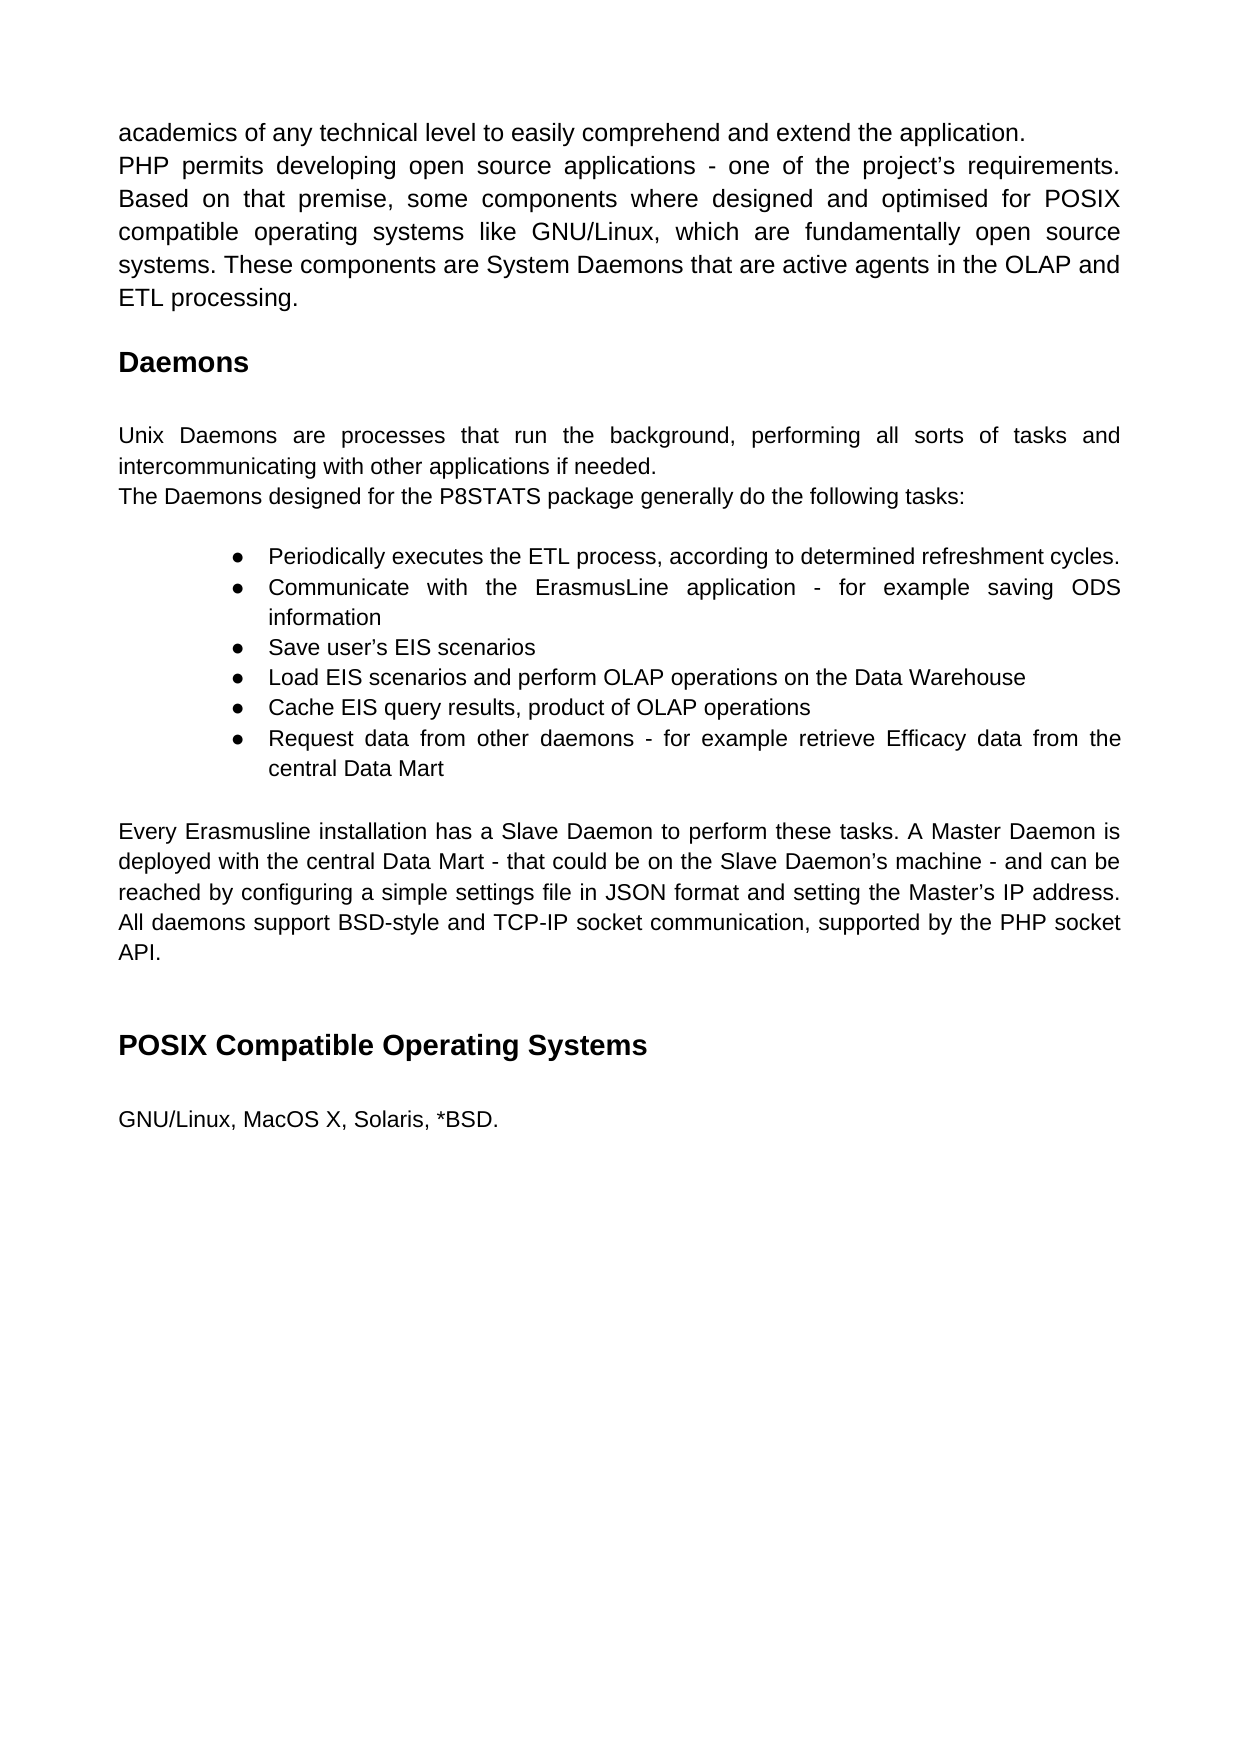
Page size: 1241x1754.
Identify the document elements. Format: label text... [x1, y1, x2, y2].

list Load EIS scenarios and perform OLAP operations on the Data Warehouse [231, 664, 1122, 691]
list Periodically executes the ETL process, according to determined refreshment cycles. [231, 543, 1122, 570]
subtitle POSIX Compatible Operating Systems [118, 1028, 1122, 1062]
text Unix Daemons are processes that run the background, performing all sorts of tasks and intercommunicating with other applications if needed. [118, 422, 1122, 479]
list Cache EIS query results, product of OLAP operations [231, 694, 1122, 721]
list Save user’s EIS scenarios [231, 634, 1122, 660]
text The Daemons designed for the P8STATS package generally do the following tasks: [118, 483, 1122, 509]
text PHP permits developing open source applications - one of the project’s requirements. Based on that premise, some components where designed and optimised for POSIX compatible operating systems like GNU/Linux, which are fundamentally open source systems. These components are System Daemons that are active agents in the OLAP and ETL processing. [118, 151, 1122, 312]
text Every Erasmusline installation has a Slave Daemon to perform these tasks. A Master Daemon is deployed with the central Data Mart - that could be on the Slave Daemon’s machine - and can be reached by configuring a simple settings file in JSON format and setting the Master’s IP address. All daemons support BSD-style and TCP-IP socket communication, supported by the PHP socket API. [118, 818, 1122, 965]
subtitle Daemons [118, 345, 1122, 379]
list Communicate with the ErasmusLine application - for example saving ODS information [231, 573, 1122, 630]
text GNU/Linux, MacOS X, Solaris, *BSD. [118, 1106, 1122, 1132]
text academics of any technical level to easily comprehend and extend the application. [118, 118, 1122, 147]
list Request data from other daemons - for example retrieve Efficacy data from the central Data Mart [231, 724, 1122, 781]
